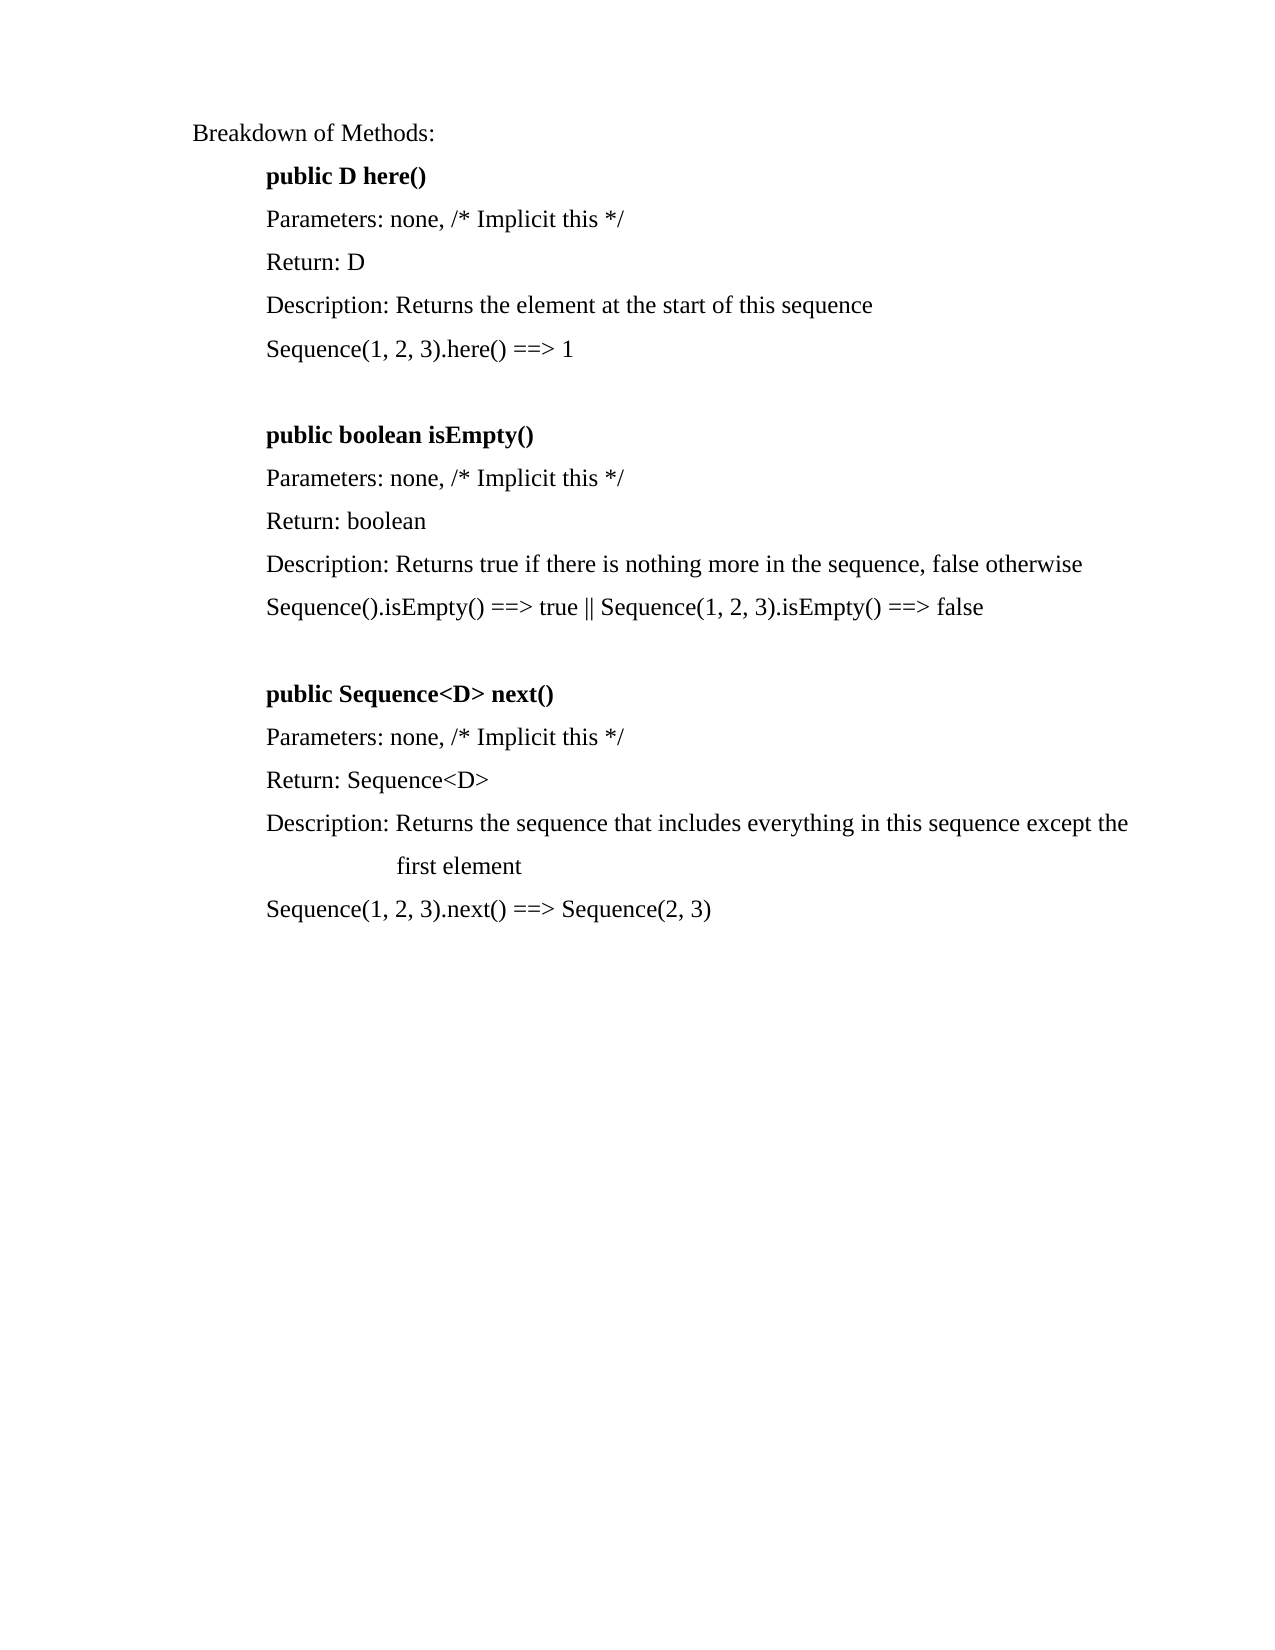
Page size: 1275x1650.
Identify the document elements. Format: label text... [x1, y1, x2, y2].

text Return: boolean [118, 506, 1157, 535]
text Breakdown of Methods: [118, 118, 1157, 147]
text public D here() [118, 161, 1157, 190]
text Parameters: none, /* Implicit this */ [118, 204, 1157, 233]
text Sequence(1, 2, 3).here() ==> 1 [118, 334, 1157, 362]
text Return: D [118, 247, 1157, 276]
text Return: Sequence<D> [118, 765, 1157, 794]
text Description: Returns the sequence that includes everything in this sequence except the first element [118, 808, 1157, 880]
text Sequence().isEmpty() ==> true || Sequence(1, 2, 3).isEmpty() ==> false [118, 592, 1157, 621]
text Parameters: none, /* Implicit this */ [118, 463, 1157, 492]
text Description: Returns the element at the start of this sequence [118, 291, 1157, 319]
text Description: Returns true if there is nothing more in the sequence, false otherwise [118, 549, 1157, 578]
text Parameters: none, /* Implicit this */ [118, 722, 1157, 751]
text public Sequence<D> next() [118, 679, 1157, 707]
text Sequence(1, 2, 3).next() ==> Sequence(2, 3) [118, 894, 1157, 923]
text public boolean isEmpty() [118, 420, 1157, 449]
